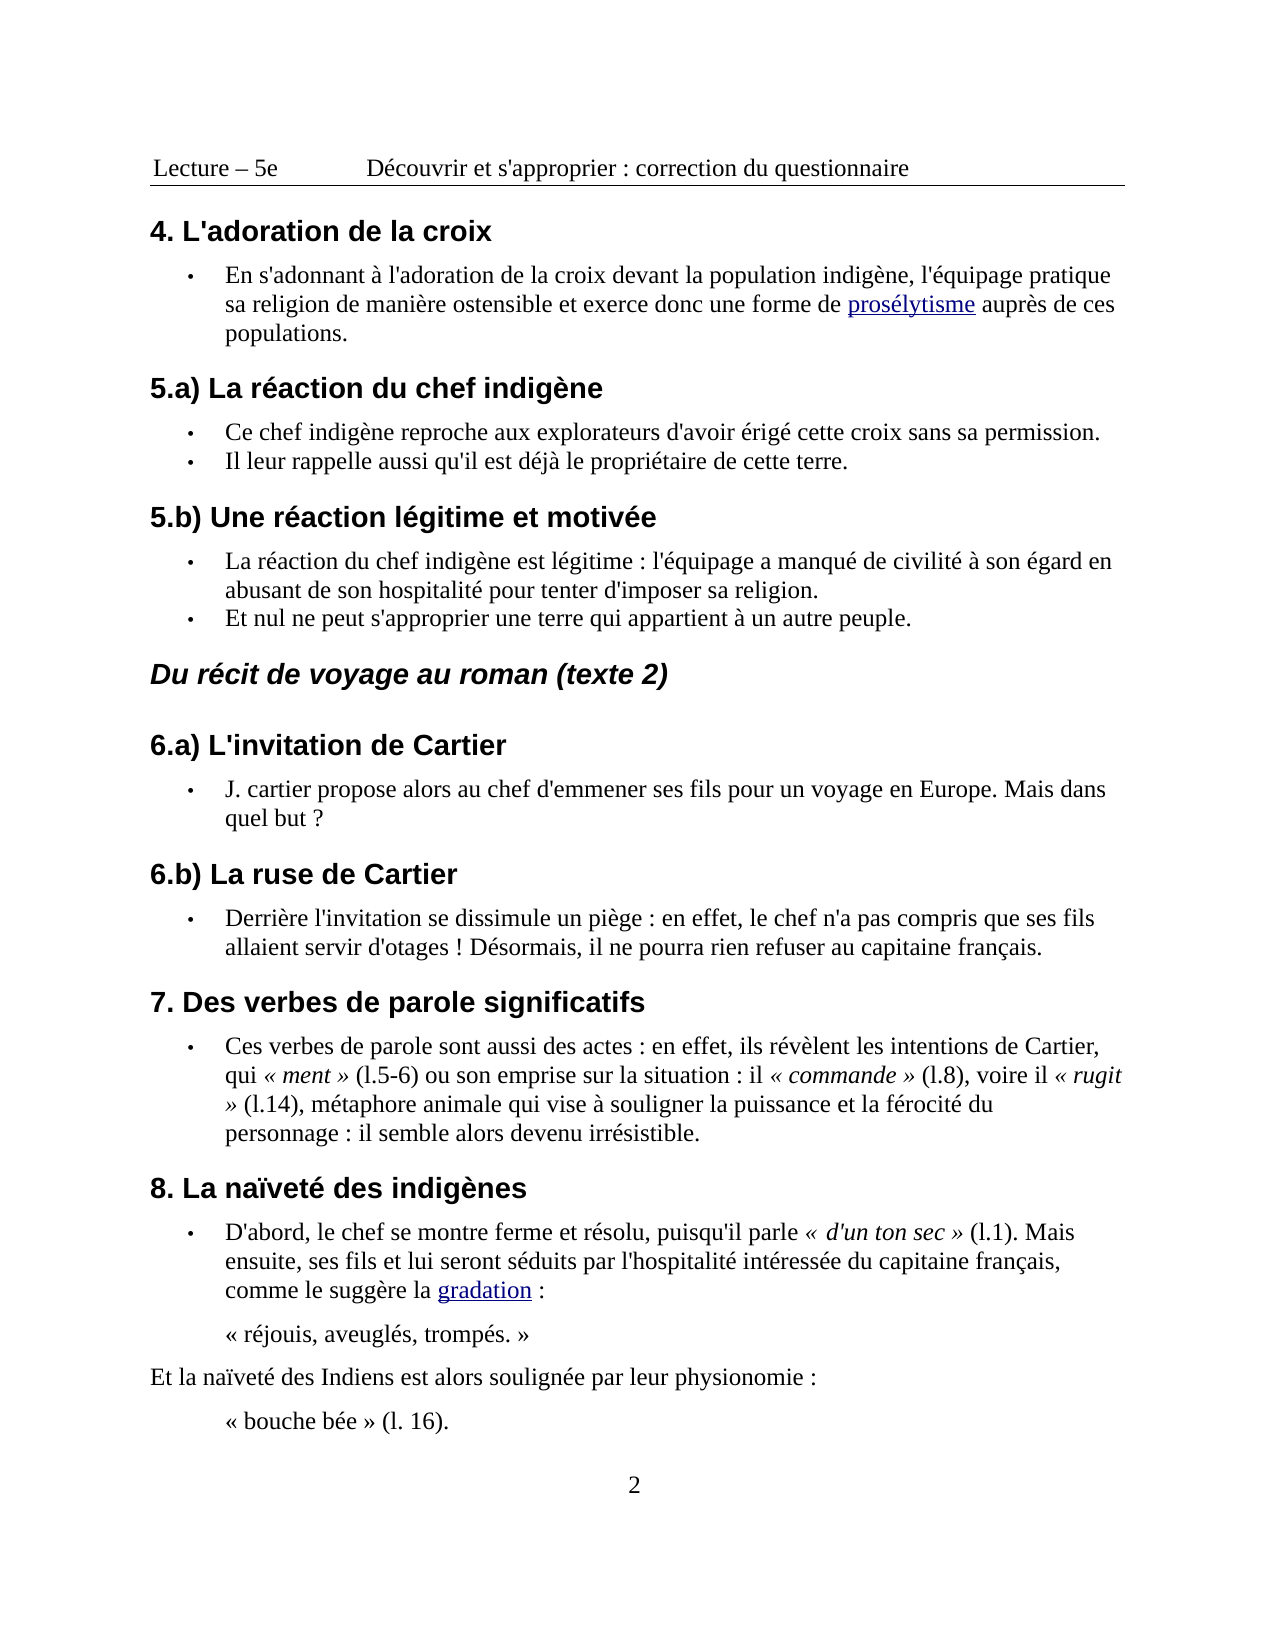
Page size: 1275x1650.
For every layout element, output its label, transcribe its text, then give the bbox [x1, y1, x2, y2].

list En s'adonnant à l'adoration de la croix devant la population indigène, l'équipage pratique sa religion de manière ostensible et exerce donc une forme de prosélytisme auprès de ces populations. [187, 260, 1125, 346]
subtitle 6.b) La ruse de Cartier [150, 857, 1125, 890]
subtitle 6.a) L'invitation de Cartier [150, 728, 1125, 762]
list Ces verbes de parole sont aussi des actes : en effet, ils révèlent les intentions de Cartier, qui « ment » (l.5-6) ou son emprise sur la situation : il « commande » (l.8), voire il « rugit » (l.14), métaphore animale qui vise à souligner la puissance et la férocité du personnage : il semble alors devenu irrésistible. [187, 1031, 1125, 1146]
subtitle 5.a) La réaction du chef indigène [150, 371, 1125, 405]
list Il leur rappelle aussi qu'il est déjà le propriétaire de cette terre. [187, 446, 1125, 475]
list Ce chef indigène reproche aux explorateurs d'avoir érigé cette croix sans sa permission. [187, 417, 1125, 446]
list La réaction du chef indigène est légitime : l'équipage a manqué de civilité à son égard en abusant de son hospitalité pour tenter d'imposer sa religion. [187, 546, 1125, 603]
text Et la naïveté des Indiens est alors soulignée par leur physionomie : [150, 1362, 1125, 1391]
list D'abord, le chef se montre ferme et résolu, puisqu'il parle « d'un ton sec » (l.1). Mais ensuite, ses fils et lui seront séduits par l'hospitalité intéressée du capitaine français, comme le suggère la gradation : [187, 1217, 1125, 1304]
subtitle Du récit de voyage au roman (texte 2) [150, 657, 1125, 691]
subtitle 7. Des verbes de parole significatifs [150, 985, 1125, 1019]
list Et nul ne peut s'approprier une terre qui appartient à un autre peuple. [187, 603, 1125, 632]
text « bouche bée » (l. 16). [225, 1406, 1125, 1435]
list J. cartier propose alors au chef d'emmener ses fils pour un voyage en Europe. Mais dans quel but ? [187, 774, 1125, 832]
subtitle 8. La naïveté des indigènes [150, 1171, 1125, 1205]
text « réjouis, aveuglés, trompés. » [225, 1319, 1125, 1347]
subtitle 5.b) Une réaction légitime et motivée [150, 500, 1125, 533]
subtitle 4. L'adoration de la croix [150, 214, 1125, 248]
list Derrière l'invitation se dissimule un piège : en effet, le chef n'a pas compris que ses fils allaient servir d'otages ! Désormais, il ne pourra rien refuser au capitaine français. [187, 903, 1125, 960]
